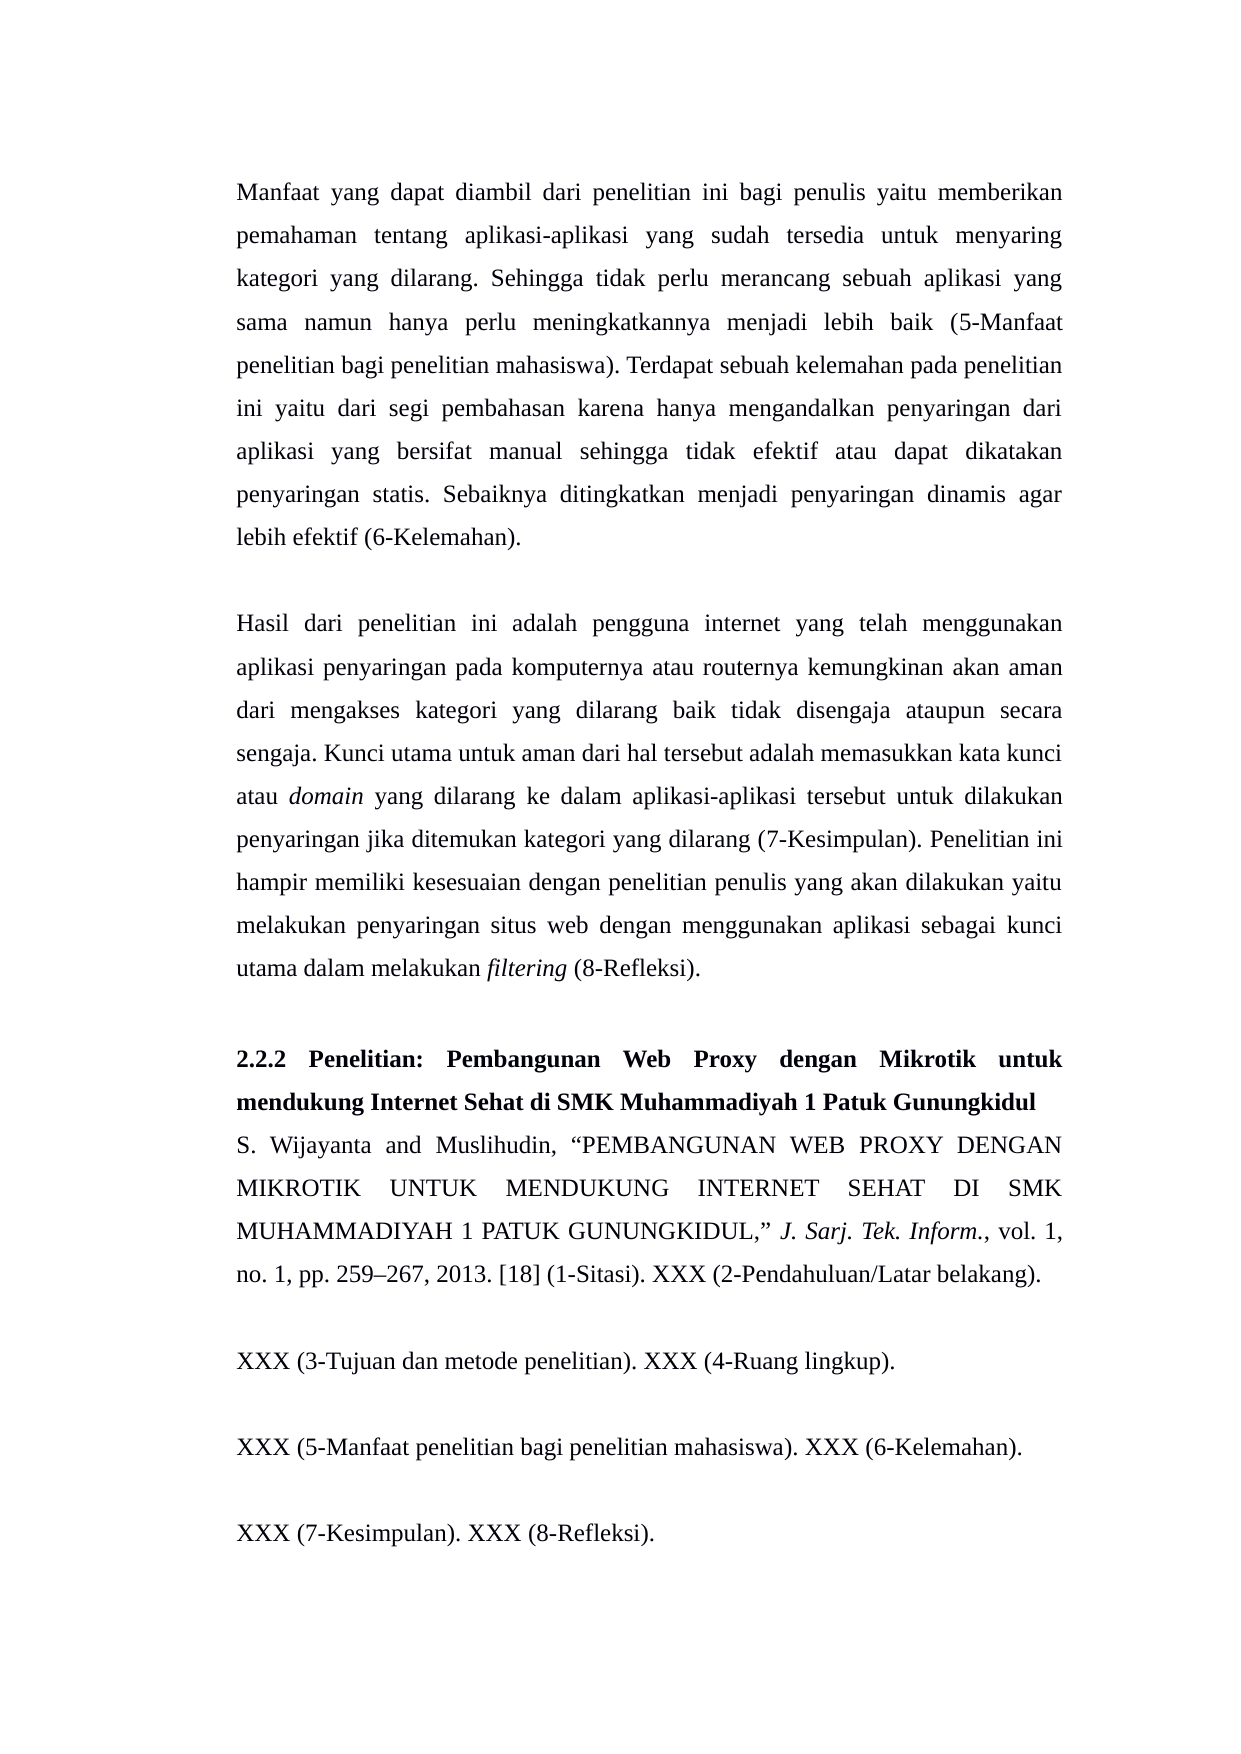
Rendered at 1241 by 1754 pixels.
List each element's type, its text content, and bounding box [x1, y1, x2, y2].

text XXX (7-Kesimpulan). XXX (8-Refleksi). [236, 1518, 1063, 1547]
text S. Wijayanta and Muslihudin, “PEMBANGUNAN WEB PROXY DENGAN MIKROTIK UNTUK MENDUKUNG INTERNET SEHAT DI SMK MUHAMMADIYAH 1 PATUK GUNUNGKIDUL,” J. Sarj. Tek. Inform., vol. 1, no. 1, pp. 259–267, 2013. [18] (1-Sitasi). XXX (2-Pendahuluan/Latar belakang). [236, 1130, 1063, 1288]
text XXX (5-Manfaat penelitian bagi penelitian mahasiswa). XXX (6-Kelemahan). [236, 1432, 1063, 1461]
text XXX (3-Tujuan dan metode penelitian). XXX (4-Ruang lingkup). [236, 1346, 1063, 1374]
text Hasil dari penelitian ini adalah pengguna internet yang telah menggunakan aplikasi penyaringan pada komputernya atau routernya kemungkinan akan aman dari mengakses kategori yang dilarang baik tidak disengaja ataupun secara sengaja. Kunci utama untuk aman dari hal tersebut adalah memasukkan kata kunci atau domain yang dilarang ke dalam aplikasi-aplikasi tersebut untuk dilakukan penyaringan jika ditemukan kategori yang dilarang (7-Kesimpulan). Penelitian ini hampir memiliki kesesuaian dengan penelitian penulis yang akan dilakukan yaitu melakukan penyaringan situs web dengan menggunakan aplikasi sebagai kunci utama dalam melakukan filtering (8-Refleksi). [236, 608, 1063, 982]
subtitle 2.2.2 Penelitian: Pembangunan Web Proxy dengan Mikrotik untuk mendukung Internet Sehat di SMK Muhammadiyah 1 Patuk Gunungkidul [236, 1044, 1063, 1116]
text Manfaat yang dapat diambil dari penelitian ini bagi penulis yaitu memberikan pemahaman tentang aplikasi-aplikasi yang sudah tersedia untuk menyaring kategori yang dilarang. Sehingga tidak perlu merancang sebuah aplikasi yang sama namun hanya perlu meningkatkannya menjadi lebih baik (5-Manfaat penelitian bagi penelitian mahasiswa). Terdapat sebuah kelemahan pada penelitian ini yaitu dari segi pembahasan karena hanya mengandalkan penyaringan dari aplikasi yang bersifat manual sehingga tidak efektif atau dapat dikatakan penyaringan statis. Sebaiknya ditingkatkan menjadi penyaringan dinamis agar lebih efektif (6-Kelemahan). [236, 177, 1063, 551]
